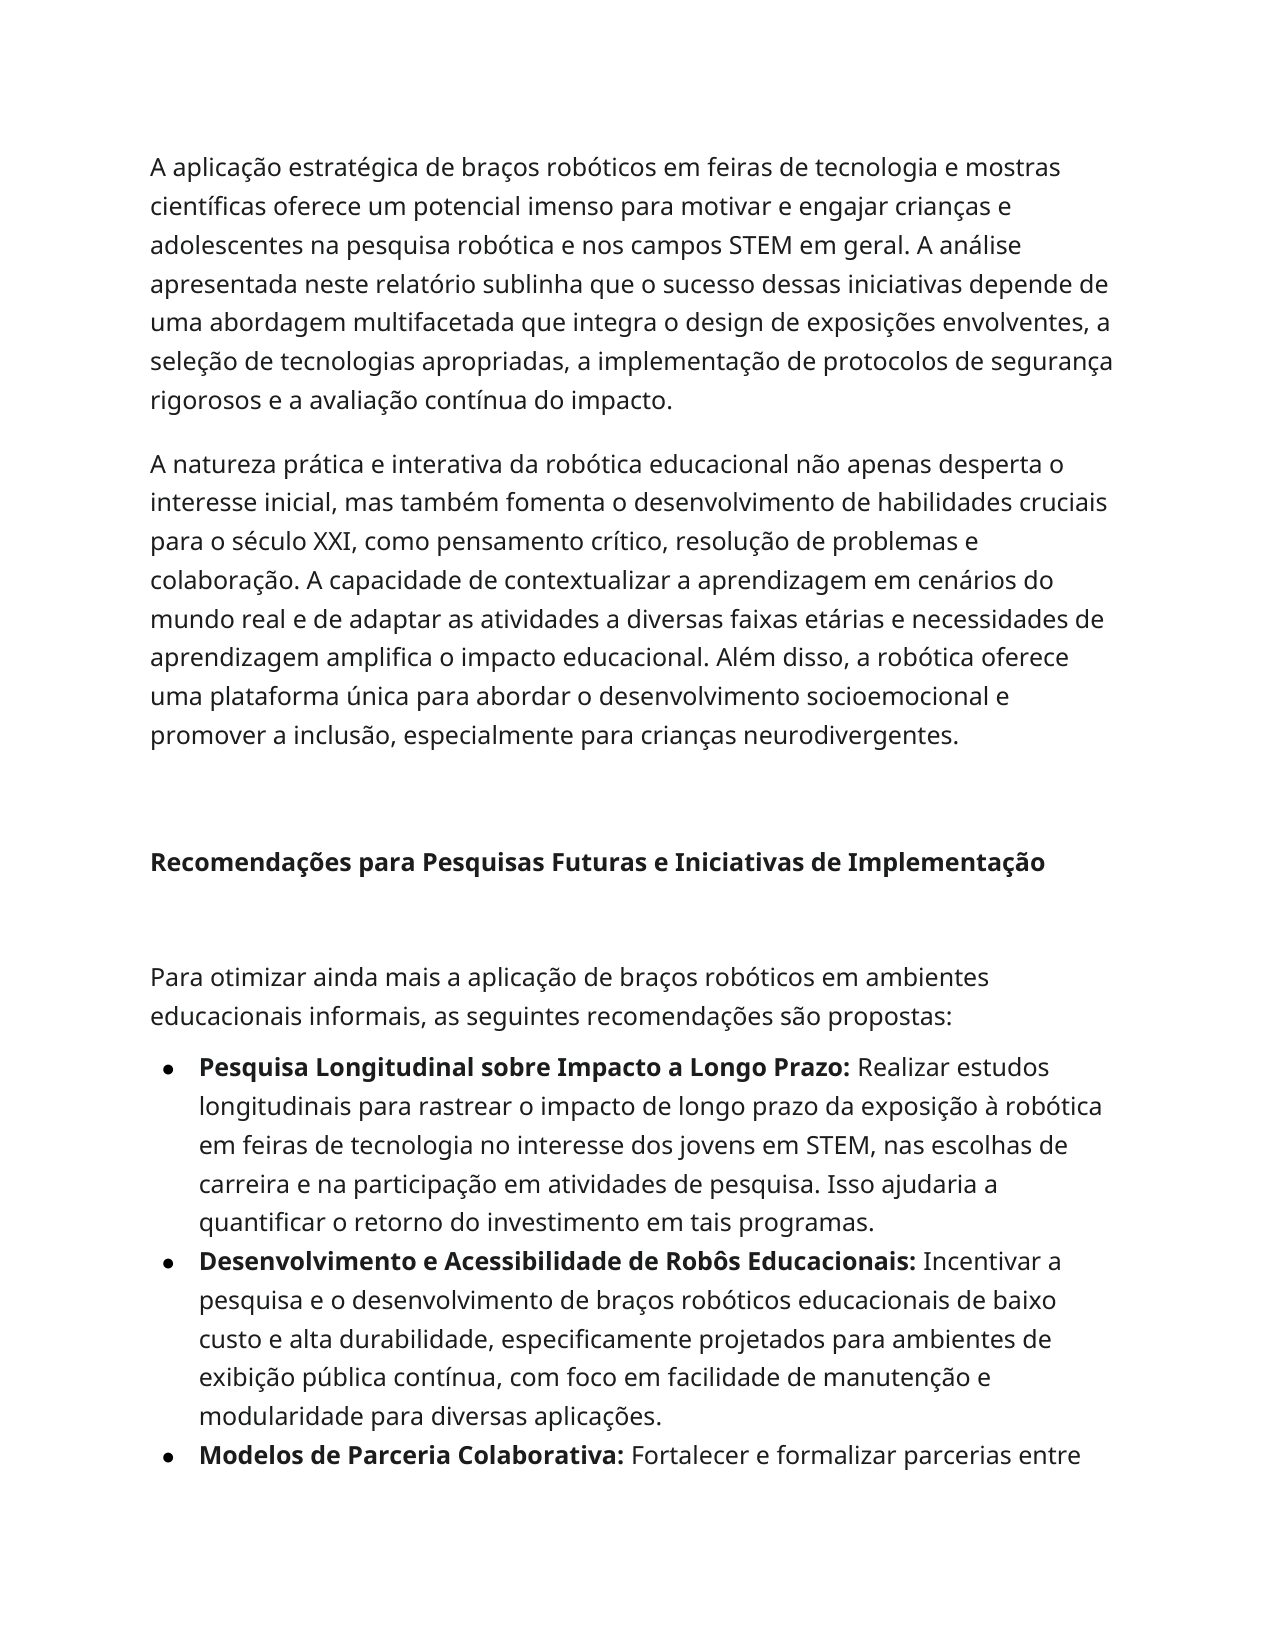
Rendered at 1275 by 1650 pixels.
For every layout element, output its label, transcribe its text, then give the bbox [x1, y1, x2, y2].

list Desenvolvimento e Acessibilidade de Robôs Educacionais: Incentivar a pesquisa e o desenvolvimento de braços robóticos educacionais de baixo custo e alta durabilidade, especificamente projetados para ambientes de exibição pública contínua, com foco em facilidade de manutenção e modularidade para diversas aplicações. [161, 1244, 1125, 1433]
list Pesquisa Longitudinal sobre Impacto a Longo Prazo: Realizar estudos longitudinais para rastrear o impacto de longo prazo da exposição à robótica em feiras de tecnologia no interesse dos jovens em STEM, nas escolhas de carreira e na participação em atividades de pesquisa. Isso ajudaria a quantificar o retorno do investimento em tais programas. [161, 1050, 1125, 1239]
text A aplicação estratégica de braços robóticos em feiras de tecnologia e mostras científicas oferece um potencial imenso para motivar e engajar crianças e adolescentes na pesquisa robótica e nos campos STEM em geral. A análise apresentada neste relatório sublinha que o sucesso dessas iniciativas depende de uma abordagem multifacetada que integra o design de exposições envolventes, a seleção de tecnologias apropriadas, a implementação de protocolos de segurança rigorosos e a avaliação contínua do impacto. [150, 150, 1125, 417]
text A natureza prática e interativa da robótica educacional não apenas desperta o interesse inicial, mas também fomenta o desenvolvimento de habilidades cruciais para o século XXI, como pensamento crítico, resolução de problemas e colaboração. A capacidade de contextualizar a aprendizagem em cenários do mundo real e de adaptar as atividades a diversas faixas etárias e necessidades de aprendizagem amplifica o impacto educacional. Além disso, a robótica oferece uma plataforma única para abordar o desenvolvimento socioemocional e promover a inclusão, especialmente para crianças neurodivergentes. [150, 446, 1125, 752]
text Para otimizar ainda mais a aplicação de braços robóticos em ambientes educacionais informais, as seguintes recomendações são propostas: [150, 960, 1125, 1033]
subtitle Recomendações para Pesquisas Futuras e Iniciativas de Implementação [150, 845, 1125, 879]
list Modelos de Parceria Colaborativa: Fortalecer e formalizar parcerias entre [161, 1437, 1125, 1472]
